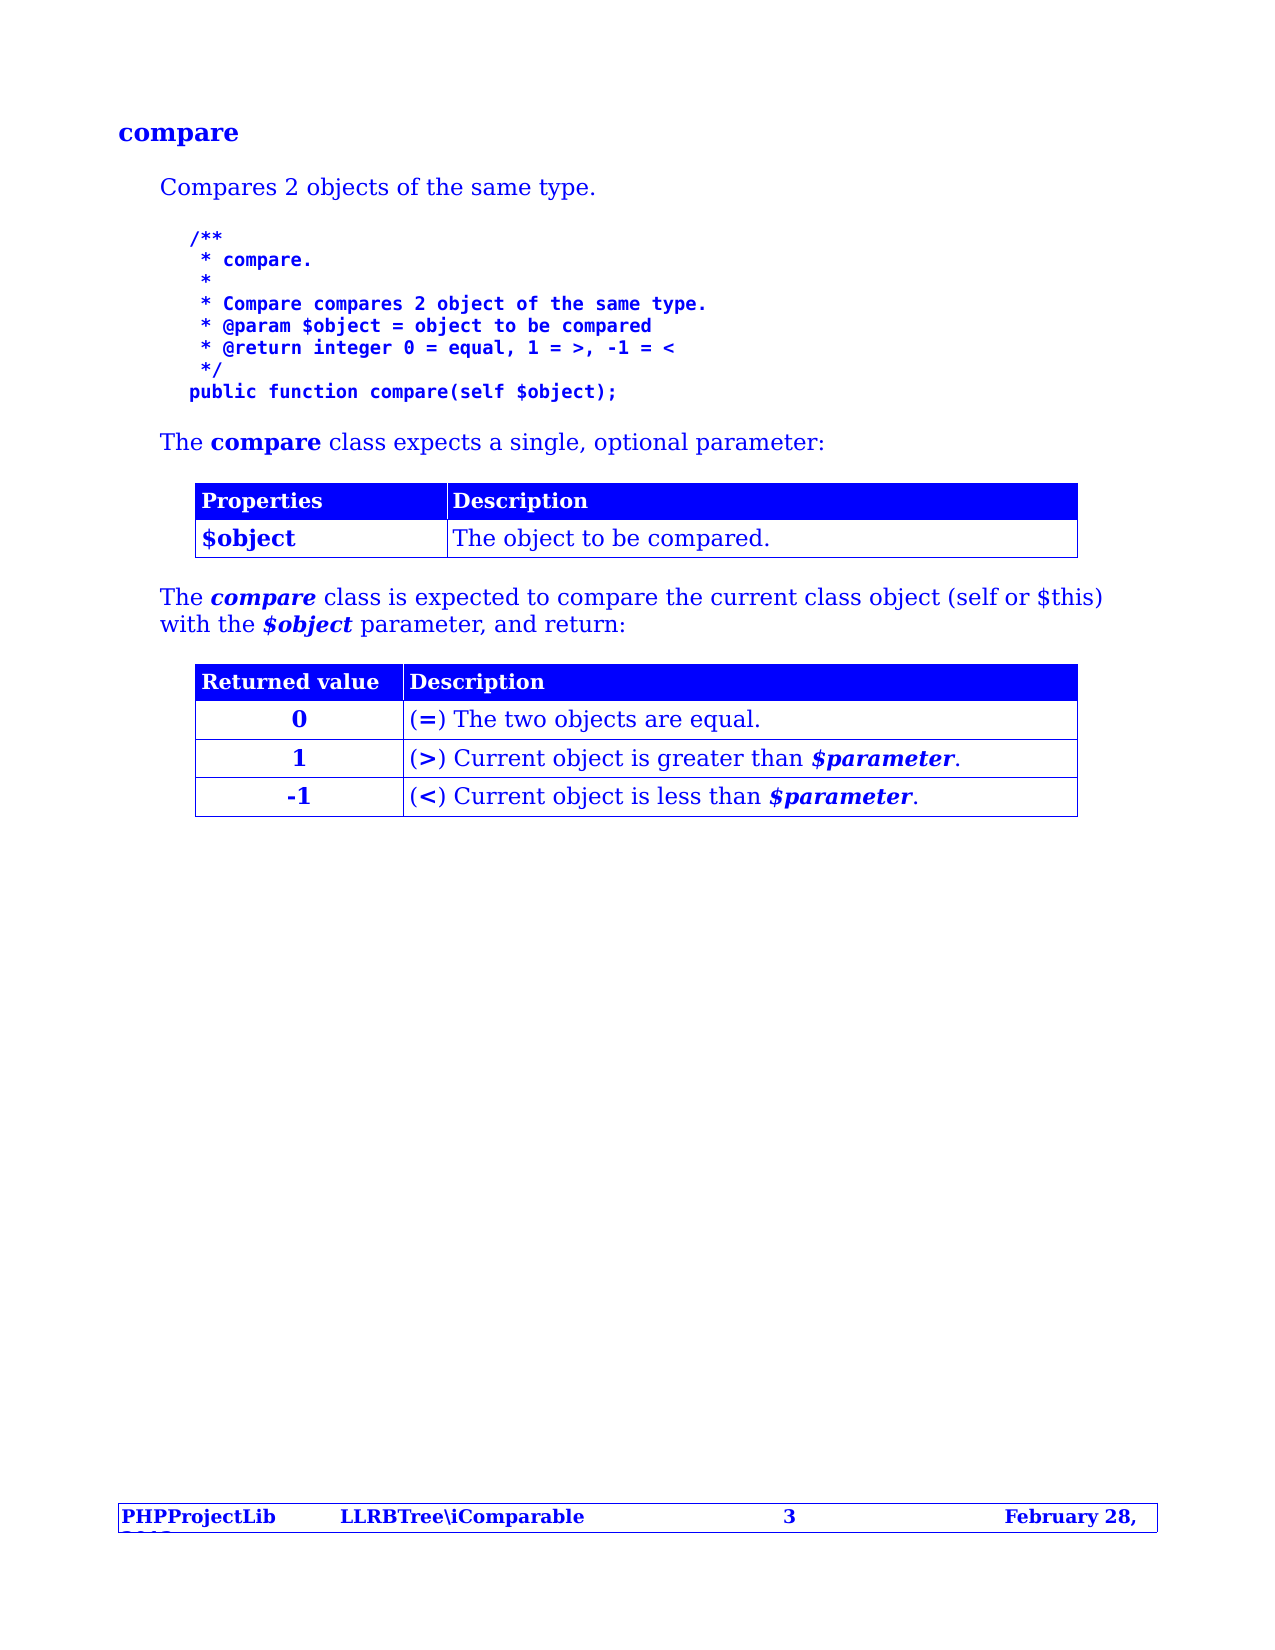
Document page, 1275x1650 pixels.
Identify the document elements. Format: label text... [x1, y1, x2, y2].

table_cell -1 [196, 778, 403, 816]
table_cell 1 [196, 740, 403, 777]
list * [189, 271, 1157, 293]
list public function compare(self $object); [189, 381, 1157, 402]
table_cell (=) The two objects are equal. [404, 701, 1077, 739]
table_cell The object to be compared. [448, 520, 1077, 557]
table_header Returned value [196, 665, 403, 700]
list * Compare compares 2 object of the same type. [189, 293, 1157, 315]
table_cell (>) Current object is greater than $parameter. [404, 740, 1077, 777]
list * @param $object = object to be compared [189, 315, 1157, 337]
table_cell (<) Current object is less than $parameter. [404, 778, 1077, 816]
table_cell 0 [196, 701, 403, 739]
table_header Description [448, 484, 1077, 519]
list * compare. [189, 249, 1157, 271]
title compare [118, 118, 1157, 147]
text The compare class expects a single, optional parameter: [159, 429, 1157, 456]
list * @return integer 0 = equal, 1 = >, -1 = < [189, 337, 1157, 359]
list /** [189, 227, 1157, 249]
table_cell $object [196, 520, 447, 557]
table_header Description [404, 665, 1077, 700]
table_header Properties [196, 484, 447, 519]
list */ [189, 359, 1157, 381]
text Compares 2 objects of the same type. [159, 174, 1157, 201]
text The compare class is expected to compare the current class object (self or $this) with the $object parameter, and return: [159, 584, 1157, 637]
